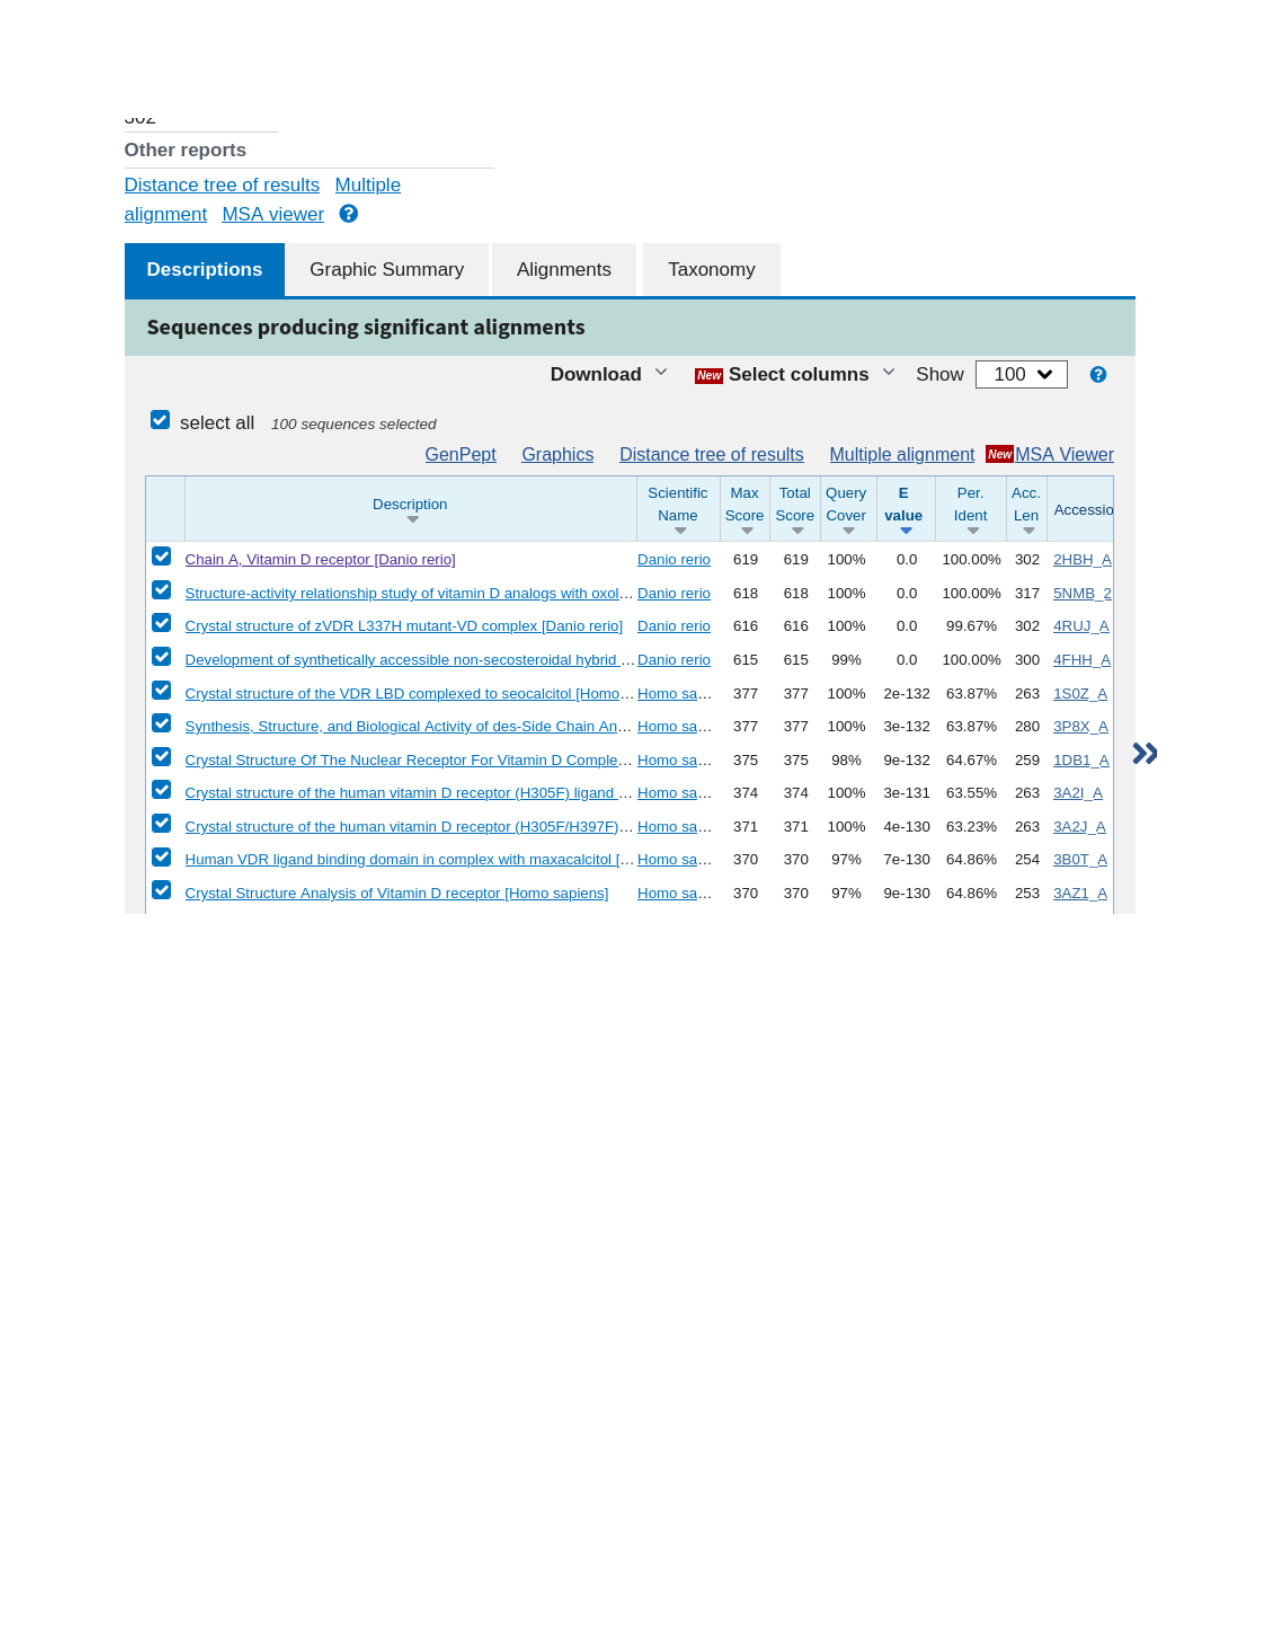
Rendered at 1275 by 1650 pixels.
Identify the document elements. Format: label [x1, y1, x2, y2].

picture [118, 118, 1157, 914]
